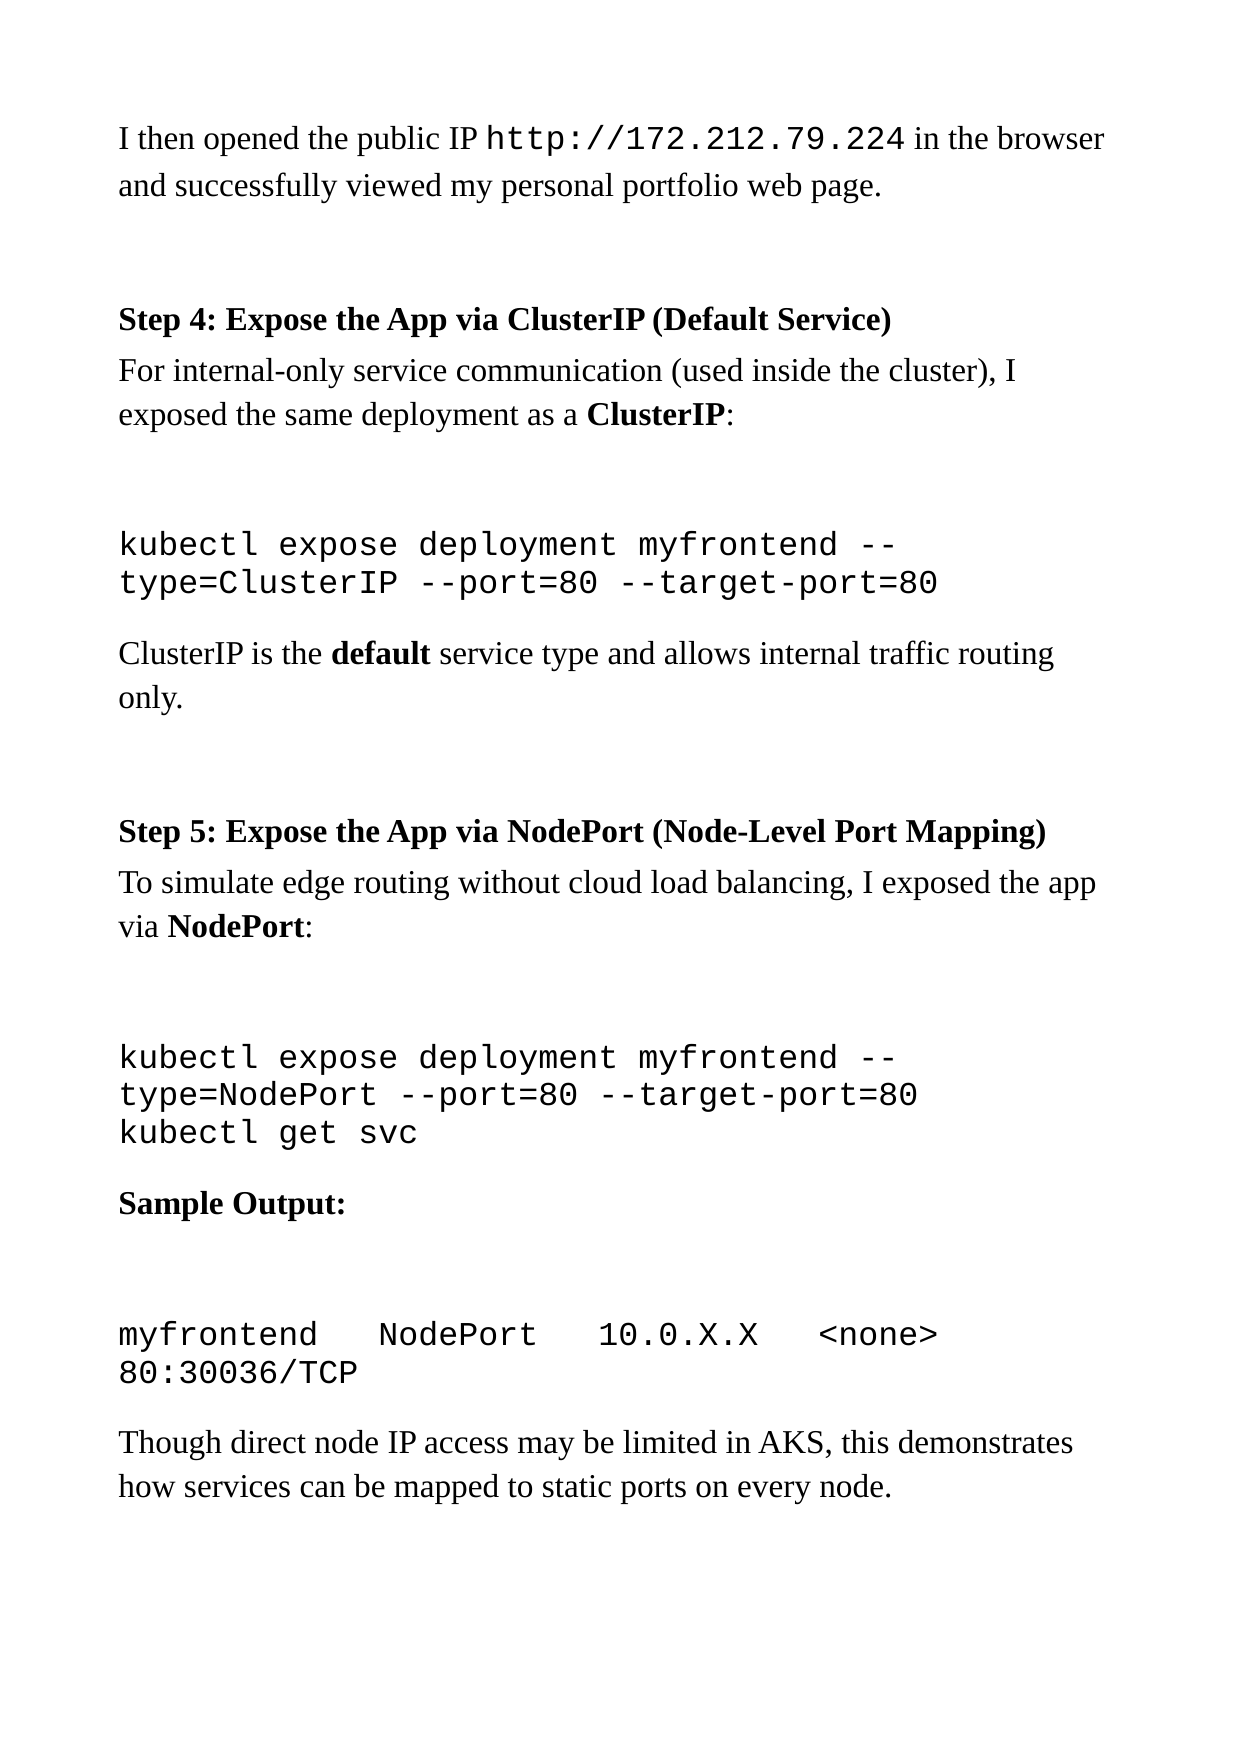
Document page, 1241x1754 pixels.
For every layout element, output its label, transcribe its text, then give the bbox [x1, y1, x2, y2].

text To simulate edge routing without cloud load balancing, I exposed the app via NodePort: [118, 862, 1122, 944]
subtitle Step 5: Expose the App via NodePort (Node-Level Port Mapping) [118, 811, 1122, 849]
text For internal-only service communication (used inside the cluster), I exposed the same deployment as a ClusterIP: [118, 350, 1122, 432]
text I then opened the public IP http://172.212.79.224 in the browser and successfully viewed my personal portfolio web page. [118, 118, 1122, 203]
text kubectl expose deployment myfrontend --type=ClusterIP --port=80 --target-port=80 [118, 528, 1122, 604]
text Sample Output: [118, 1183, 1122, 1222]
text kubectl expose deployment myfrontend --type=NodePort --port=80 --target-port=80 [118, 1040, 1122, 1116]
subtitle Step 4: Expose the App via ClusterIP (Default Service) [118, 299, 1122, 337]
text ClusterIP is the default service type and allows internal traffic routing only. [118, 633, 1122, 716]
text Though direct node IP access may be limited in AKS, this demonstrates how services can be mapped to static ports on every node. [118, 1423, 1122, 1505]
text kubectl get svc [118, 1116, 1122, 1154]
text myfrontend NodePort 10.0.X.X <none> 80:30036/TCP [118, 1317, 1122, 1393]
